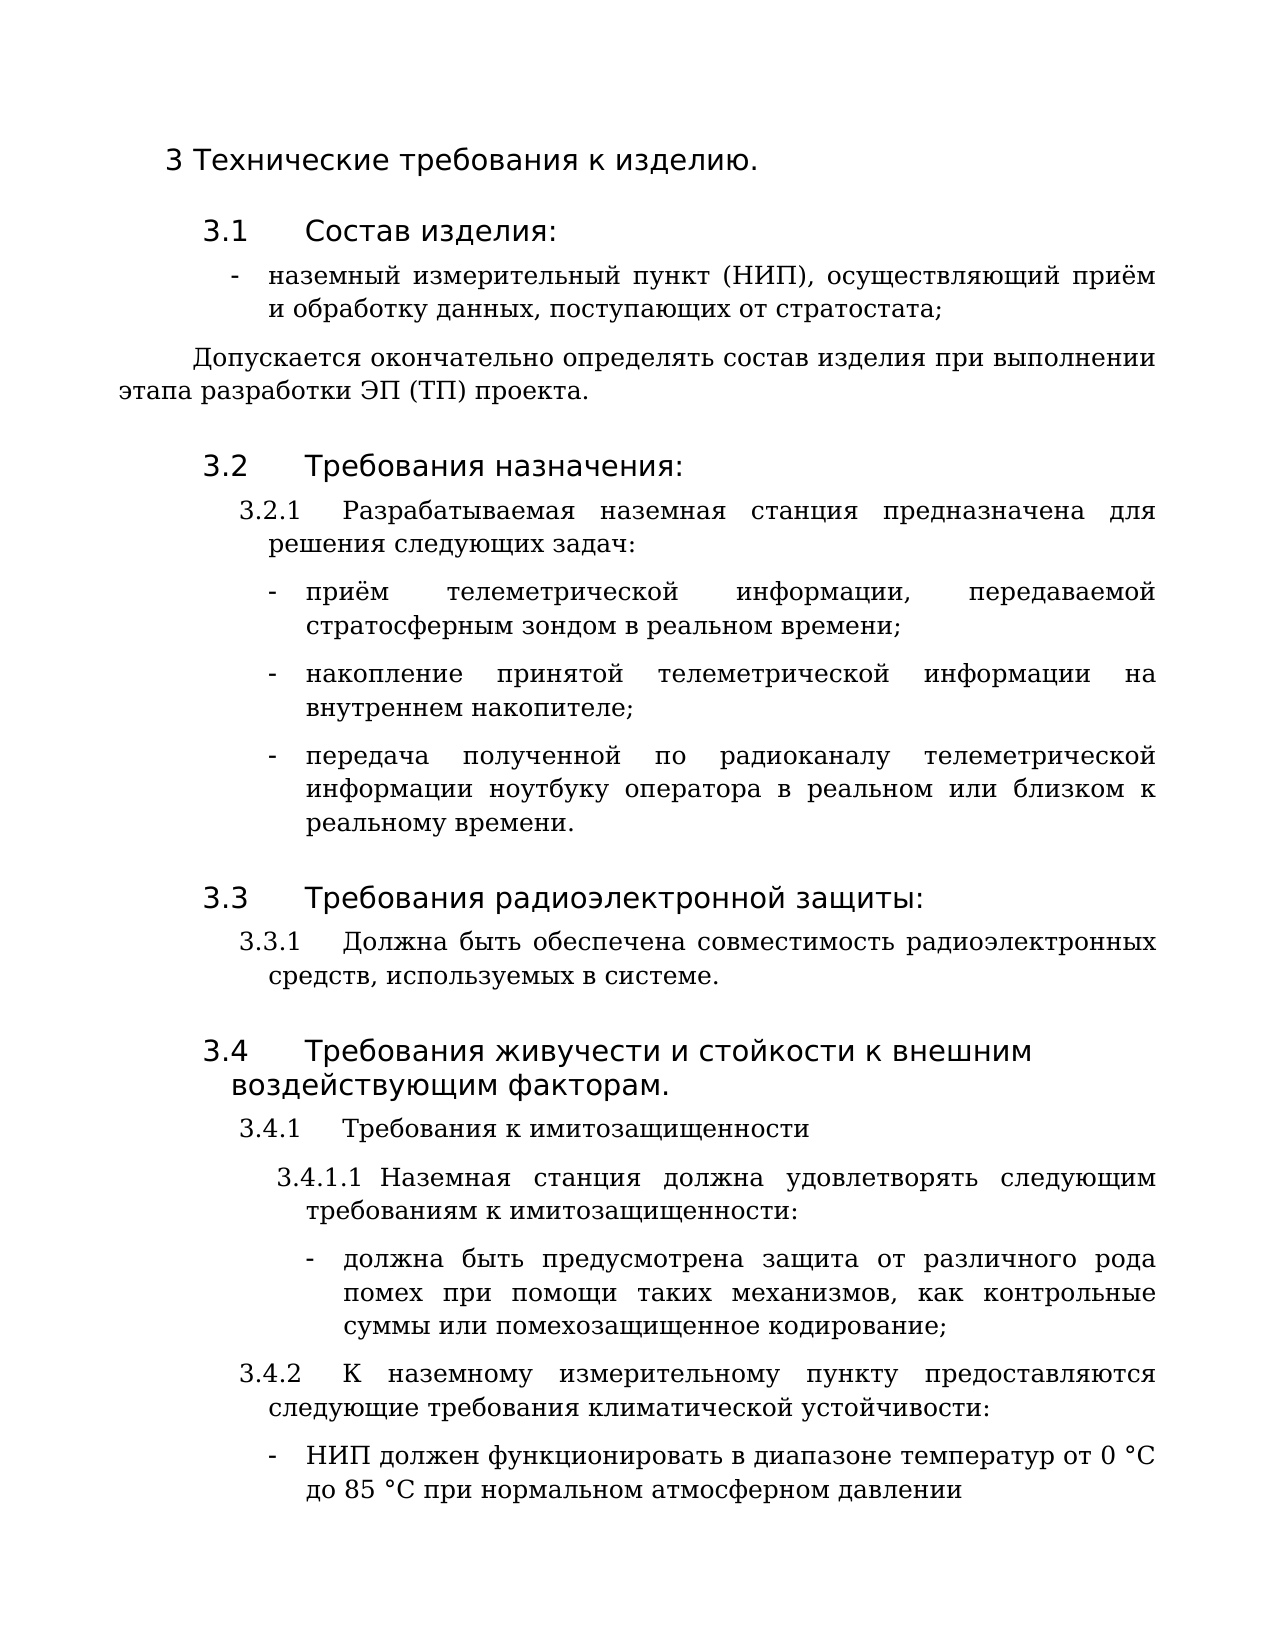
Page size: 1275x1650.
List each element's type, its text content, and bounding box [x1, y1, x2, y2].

list должна быть предусмотрена защита от различного рода помех при помощи таких механизмов, как контрольные суммы или помехозащищенное кодирование; [306, 1244, 1157, 1341]
list Разрабатываемая наземная станция предназначена для решения следующих задач: [231, 496, 1157, 558]
list приём телеметрической информации, передаваемой стратосферным зондом в реальном времени; [268, 577, 1157, 640]
list К наземному измерительному пункту предоставляются следующие требования климатической устойчивости: [231, 1359, 1157, 1422]
list НИП должен функционировать в диапазоне температур от 0 °C до 85 °C при нормальном атмосферном давлении [268, 1441, 1157, 1504]
list накопление принятой телеметрической информации на внутреннем накопителе; [268, 659, 1157, 722]
subtitle Требования радиоэлектронной защиты: [193, 881, 1157, 915]
subtitle Технические требования к изделию. [156, 143, 1157, 177]
subtitle Требования назначения: [193, 449, 1157, 483]
subtitle Требования живучести и стойкости к внешним воздействующим факторам. [193, 1034, 1157, 1102]
text Допускается окончательно определять состав изделия при выполнении этапа разработки ЭП (ТП) проекта. [118, 343, 1157, 405]
list Наземная станция должна удовлетворять следующим требованиям к имитозащищенности: [268, 1163, 1157, 1225]
list Должна быть обеспечена совместимость радиоэлектронных средств, используемых в системе. [231, 927, 1157, 990]
list Требования к имитозащищенности [231, 1114, 1157, 1144]
list передача полученной по радиоканалу телеметрической информации ноутбуку оператора в реальном или близком к реальному времени. [268, 741, 1157, 837]
subtitle Состав изделия: [193, 214, 1157, 248]
list наземный измерительный пункт (НИП), осуществляющий приём и обработку данных, поступающих от стратостата; [231, 261, 1157, 324]
